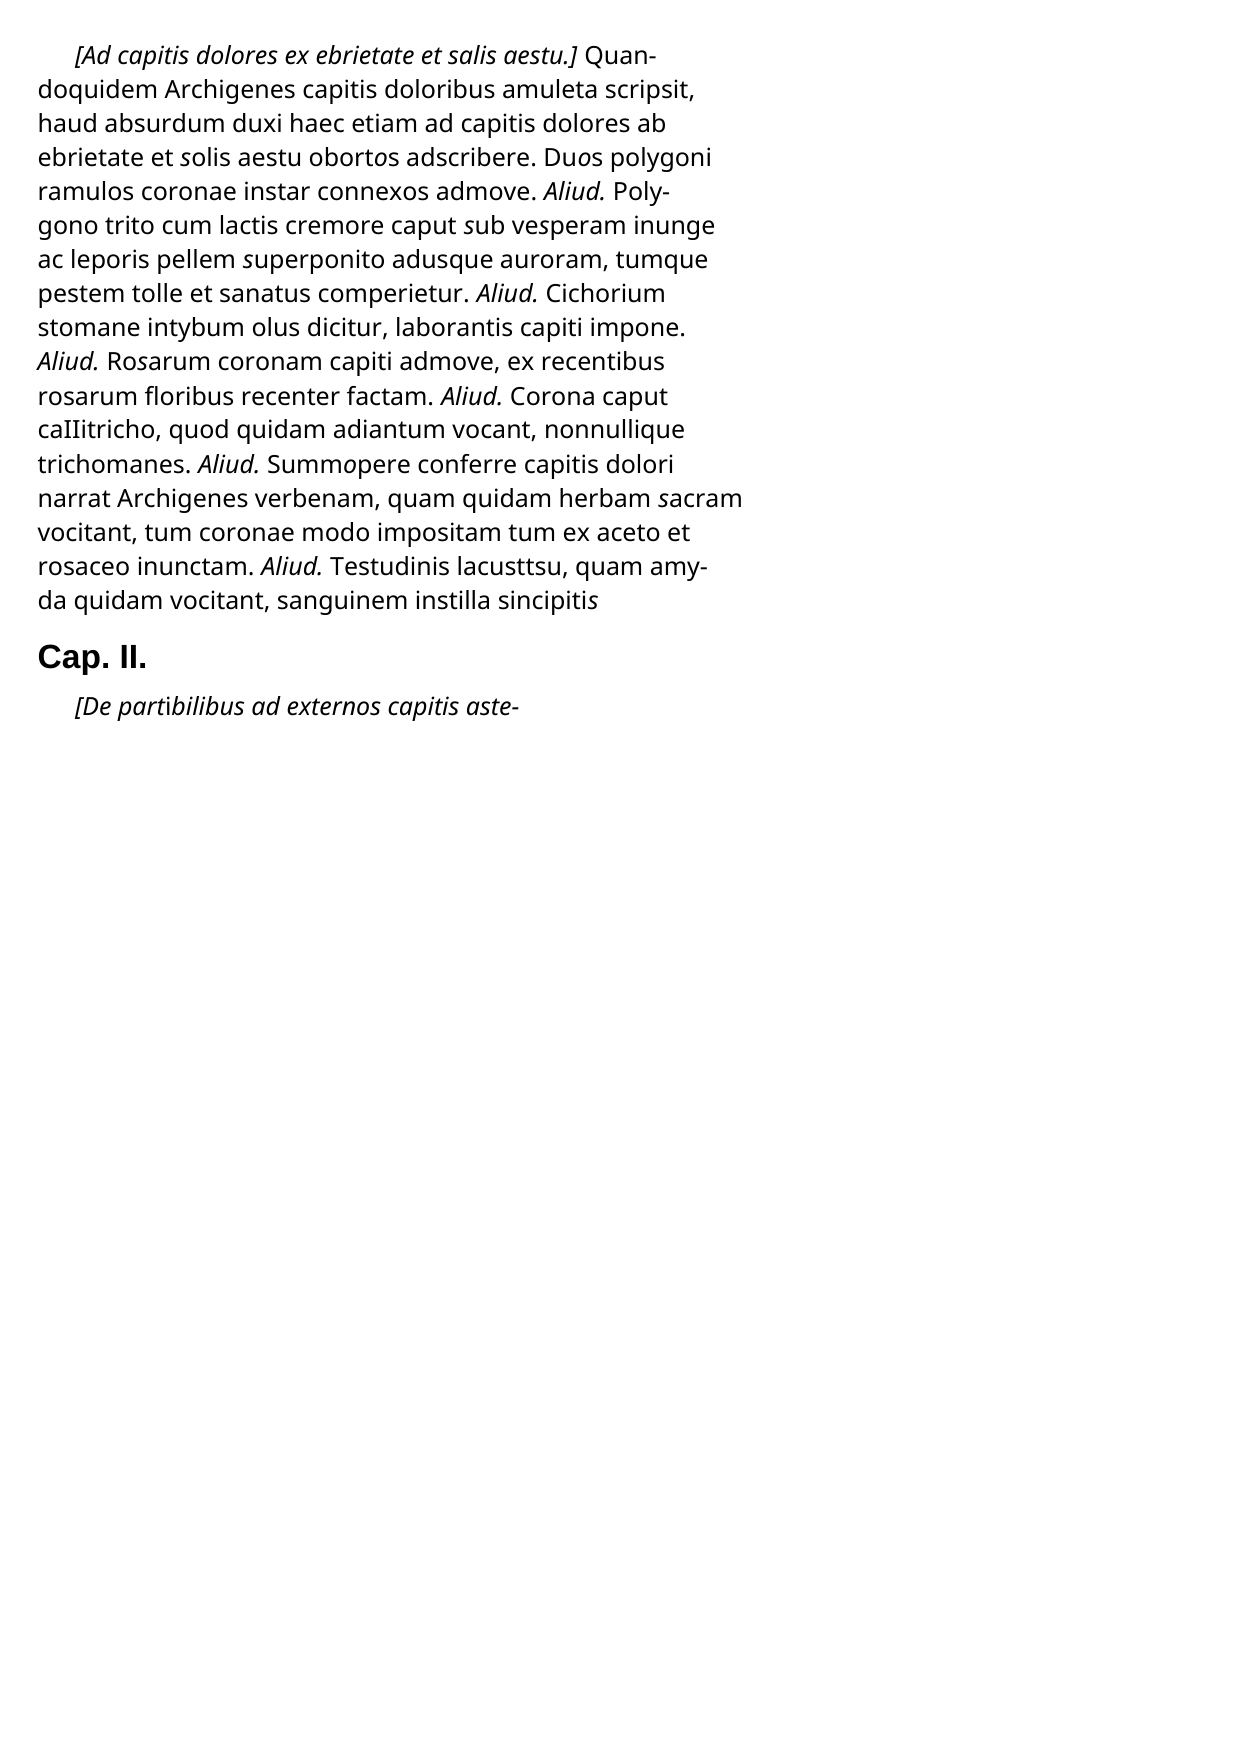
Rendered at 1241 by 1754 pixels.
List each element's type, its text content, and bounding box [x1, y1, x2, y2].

subtitle Cap. II. [37, 637, 1203, 676]
text [De partibilibus ad externos capitis aste- [37, 688, 1203, 723]
text [Ad capitis dolores ex ebrietate et salis aestu.] Quan- doquidem Archigenes capitis doloribus amuleta scripsit, haud absurdum duxi haec etiam ad capitis dolores ab ebrietate et solis aestu obortos adscribere. Duos polygoni ramulos coronae instar connexos admove. Aliud. Poly- gono trito cum lactis cremore caput sub vesperam inunge ac leporis pellem superponito adusque auroram, tumque pestem tolle et sanatus comperietur. Aliud. Cichorium stomane intybum olus dicitur, laborantis capiti impone. Aliud. Rosarum coronam capiti admove, ex recentibus rosarum floribus recenter factam. Aliud. Corona caput caIIitricho, quod quidam adiantum vocant, nonnullique trichomanes. Aliud. Summopere conferre capitis dolori narrat Archigenes verbenam, quam quidam herbam sacram vocitant, tum coronae modo impositam tum ex aceto et rosaceo inunctam. Aliud. Testudinis lacusttsu, quam amy- da quidam vocitant, sanguinem instilla sincipitis [37, 37, 1203, 617]
